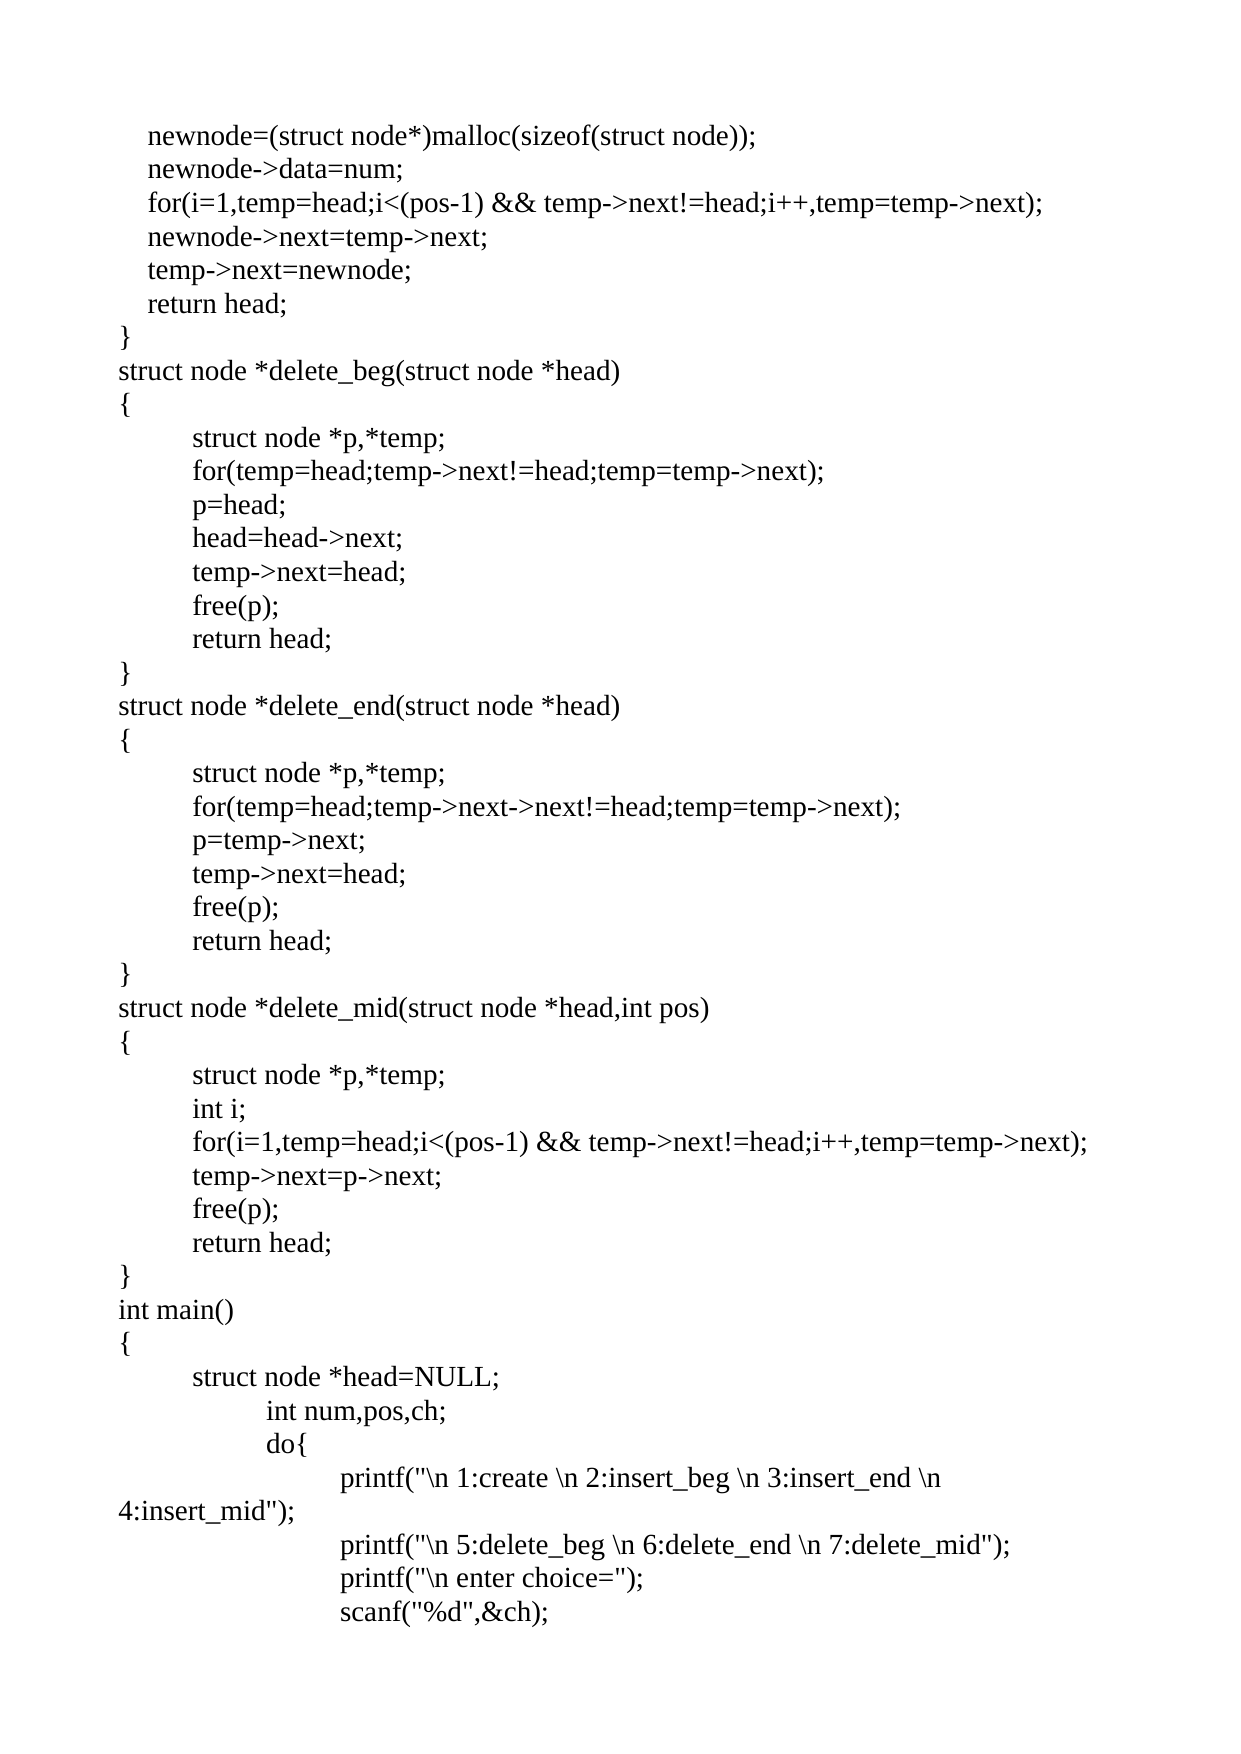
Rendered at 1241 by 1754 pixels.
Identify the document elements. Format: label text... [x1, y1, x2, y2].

text return head; [118, 923, 1122, 957]
text free(p); [118, 1191, 1122, 1225]
text do{ [118, 1426, 1122, 1460]
text return head; [118, 1225, 1122, 1258]
text for(i=1,temp=head;i<(pos-1) && temp->next!=head;i++,temp=temp->next); [118, 1124, 1122, 1158]
text { [118, 1024, 1122, 1057]
text struct node *delete_beg(struct node *head) [118, 353, 1122, 386]
text struct node *p,*temp; [118, 420, 1122, 453]
text int num,pos,ch; [118, 1393, 1122, 1426]
text temp->next=head; [118, 856, 1122, 889]
text p=temp->next; [118, 822, 1122, 856]
text printf("\n 1:create \n 2:insert_beg \n 3:insert_end \n 4:insert_mid"); [118, 1460, 1122, 1527]
text for(temp=head;temp->next!=head;temp=temp->next); [118, 453, 1122, 487]
text for(temp=head;temp->next->next!=head;temp=temp->next); [118, 789, 1122, 822]
text newnode->next=temp->next; [118, 219, 1122, 252]
text newnode=(struct node*)malloc(sizeof(struct node)); [118, 118, 1122, 152]
text int i; [118, 1091, 1122, 1124]
text newnode->data=num; [118, 152, 1122, 185]
text temp->next=p->next; [118, 1158, 1122, 1191]
text head=head->next; [118, 521, 1122, 554]
text scanf("%d",&ch); [118, 1594, 1122, 1627]
text struct node *delete_end(struct node *head) [118, 688, 1122, 722]
text } [118, 1258, 1122, 1292]
text { [118, 386, 1122, 420]
text printf("\n enter choice="); [118, 1560, 1122, 1594]
text return head; [118, 621, 1122, 655]
text int main() [118, 1292, 1122, 1326]
text return head; [118, 286, 1122, 319]
text p=head; [118, 487, 1122, 521]
text temp->next=head; [118, 554, 1122, 588]
text for(i=1,temp=head;i<(pos-1) && temp->next!=head;i++,temp=temp->next); [118, 185, 1122, 219]
text struct node *head=NULL; [118, 1359, 1122, 1393]
text free(p); [118, 889, 1122, 923]
text free(p); [118, 588, 1122, 621]
text struct node *delete_mid(struct node *head,int pos) [118, 990, 1122, 1024]
text { [118, 1326, 1122, 1359]
text struct node *p,*temp; [118, 1057, 1122, 1091]
text printf("\n 5:delete_beg \n 6:delete_end \n 7:delete_mid"); [118, 1527, 1122, 1560]
text } [118, 319, 1122, 353]
text { [118, 722, 1122, 755]
text temp->next=newnode; [118, 252, 1122, 286]
text } [118, 957, 1122, 990]
text struct node *p,*temp; [118, 755, 1122, 789]
text } [118, 655, 1122, 688]
